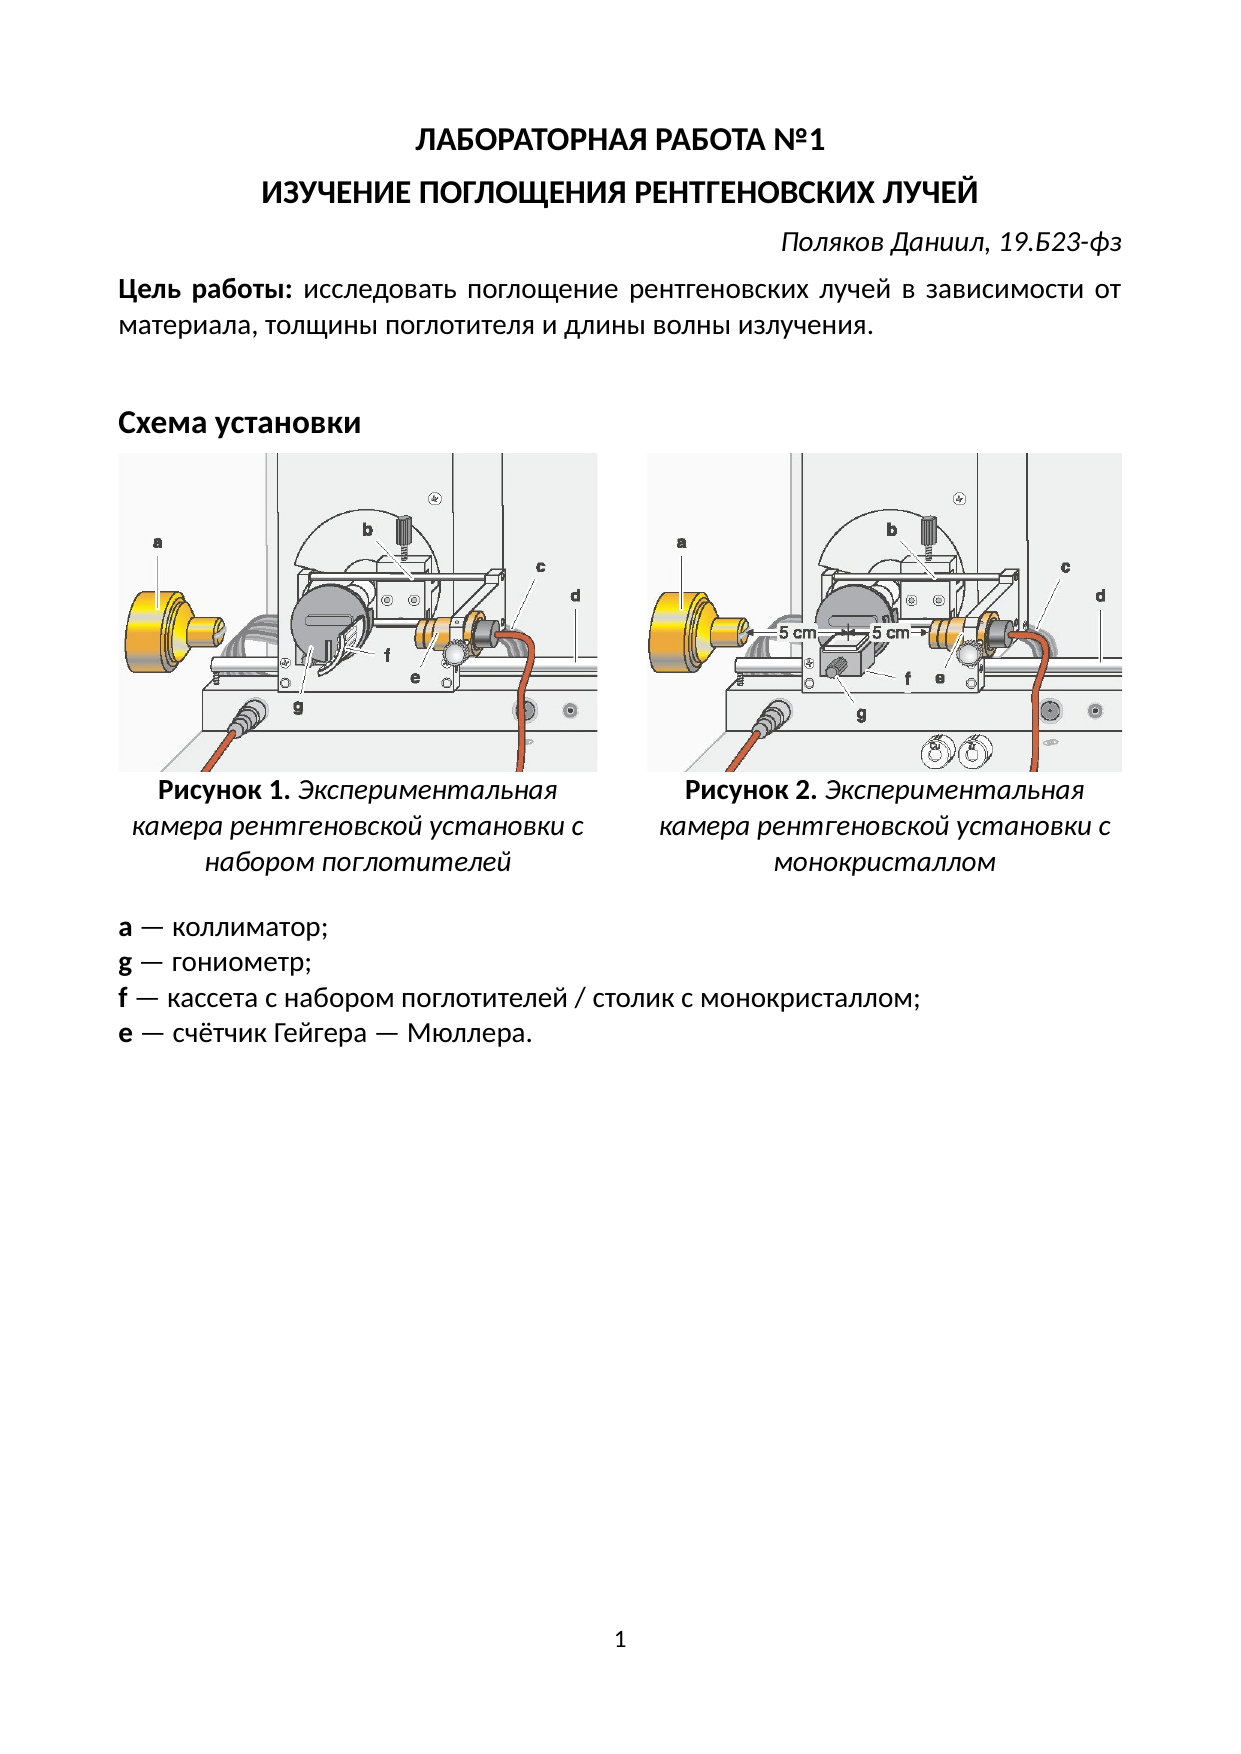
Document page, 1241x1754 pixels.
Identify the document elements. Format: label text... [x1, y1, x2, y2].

title Лабораторная работа №1 [118, 118, 1122, 159]
text Рисунок 1. Экспериментальная камера рентгеновской установки с набором поглотителей [118, 772, 597, 878]
text Цель работы: исследовать поглощение рентгеновских лучей в зависимости от материала, толщины поглотителя и длины волны излучения. [118, 271, 1122, 342]
text Рисунок 2. Экспериментальная камера рентгеновской установки с монокристаллом [647, 772, 1122, 878]
title Изучение поглощения рентгеновских лучей [118, 171, 1122, 211]
text Поляков Даниил, 19.Б23-фз [118, 223, 1122, 259]
picture [118, 453, 598, 772]
text a — коллиматор; g — гониометр; f — кассета с набором поглотителей / столик с монокристаллом; e — счётчик Гейгера — Мюллера. [118, 453, 1122, 1050]
picture [647, 453, 1123, 772]
subtitle Схема установки [118, 401, 1122, 442]
